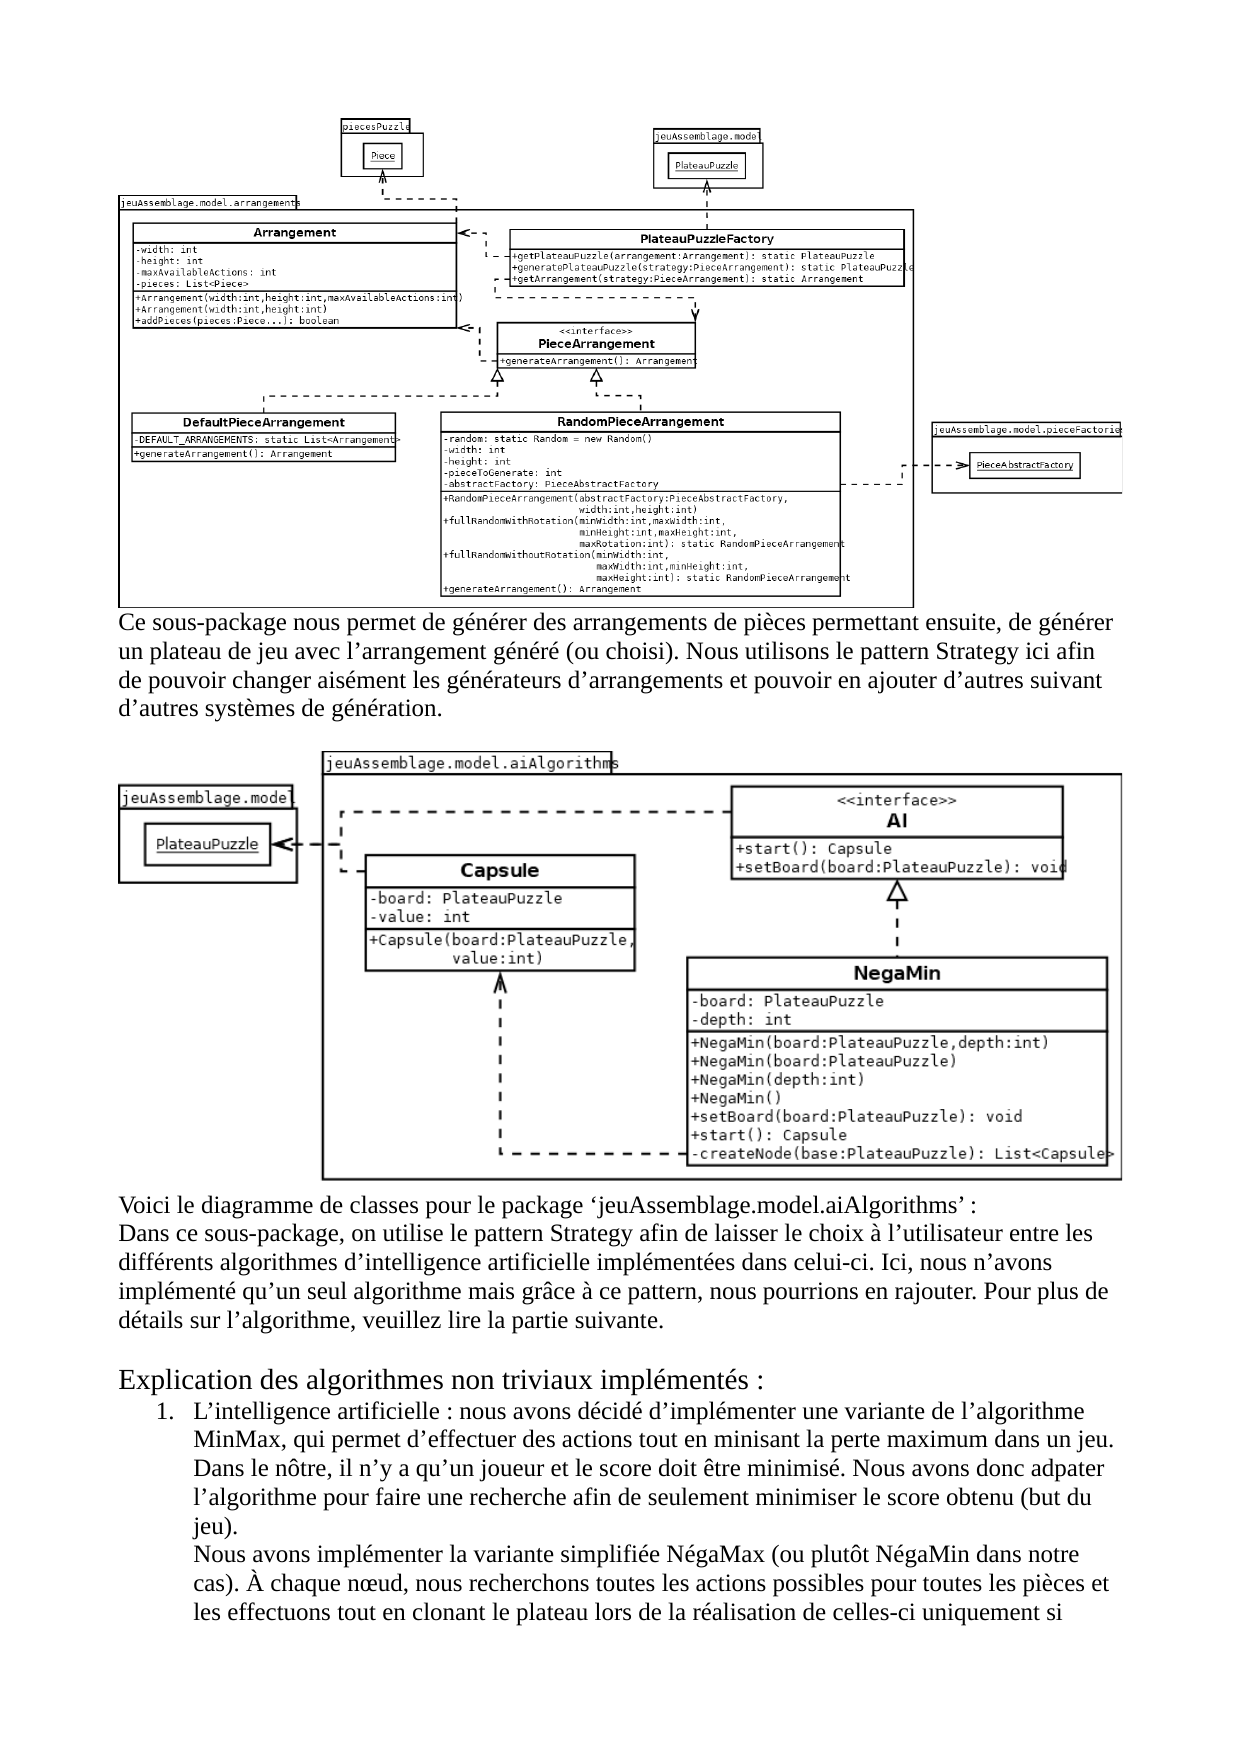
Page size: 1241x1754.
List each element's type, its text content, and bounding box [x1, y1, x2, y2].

picture [118, 751, 1123, 1190]
picture [118, 118, 1123, 608]
text Explication des algorithmes non triviaux implémentés : [118, 1362, 1122, 1396]
text Voici le diagramme de classes pour le package ‘jeuAssemblage.model.aiAlgorithms’ : [118, 1190, 1122, 1218]
text Ce sous-package nous permet de générer des arrangements de pièces permettant ensuite, de générer un plateau de jeu avec l’arrangement généré (ou choisi). Nous utilisons le pattern Strategy ici afin de pouvoir changer aisément les générateurs d’arrangements et pouvoir en ajouter d’autres suivant d’autres systèmes de génération. [118, 608, 1122, 722]
list L’intelligence artificielle : nous avons décidé d’implémenter une variante de l’algorithme MinMax, qui permet d’effectuer des actions tout en minisant la perte maximum dans un jeu. Dans le nôtre, il n’y a qu’un joueur et le score doit être minimisé. Nous avons donc adpater l’algorithme pour faire une recherche afin de seulement minimiser le score obtenu (but du jeu). Nous avons implémenter la variante simplifiée NégaMax (ou plutôt NégaMin dans notre cas). À chaque nœud, nous recherchons toutes les actions possibles pour toutes les pièces et les effectuons tout en clonant le plateau lors de la réalisation de celles-ci uniquement si [156, 1396, 1122, 1626]
text Dans ce sous-package, on utilise le pattern Strategy afin de laisser le choix à l’utilisateur entre les différents algorithmes d’intelligence artificielle implémentées dans celui-ci. Ici, nous n’avons implémenté qu’un seul algorithme mais grâce à ce pattern, nous pourrions en rajouter. Pour plus de détails sur l’algorithme, veuillez lire la partie suivante. [118, 1218, 1122, 1333]
